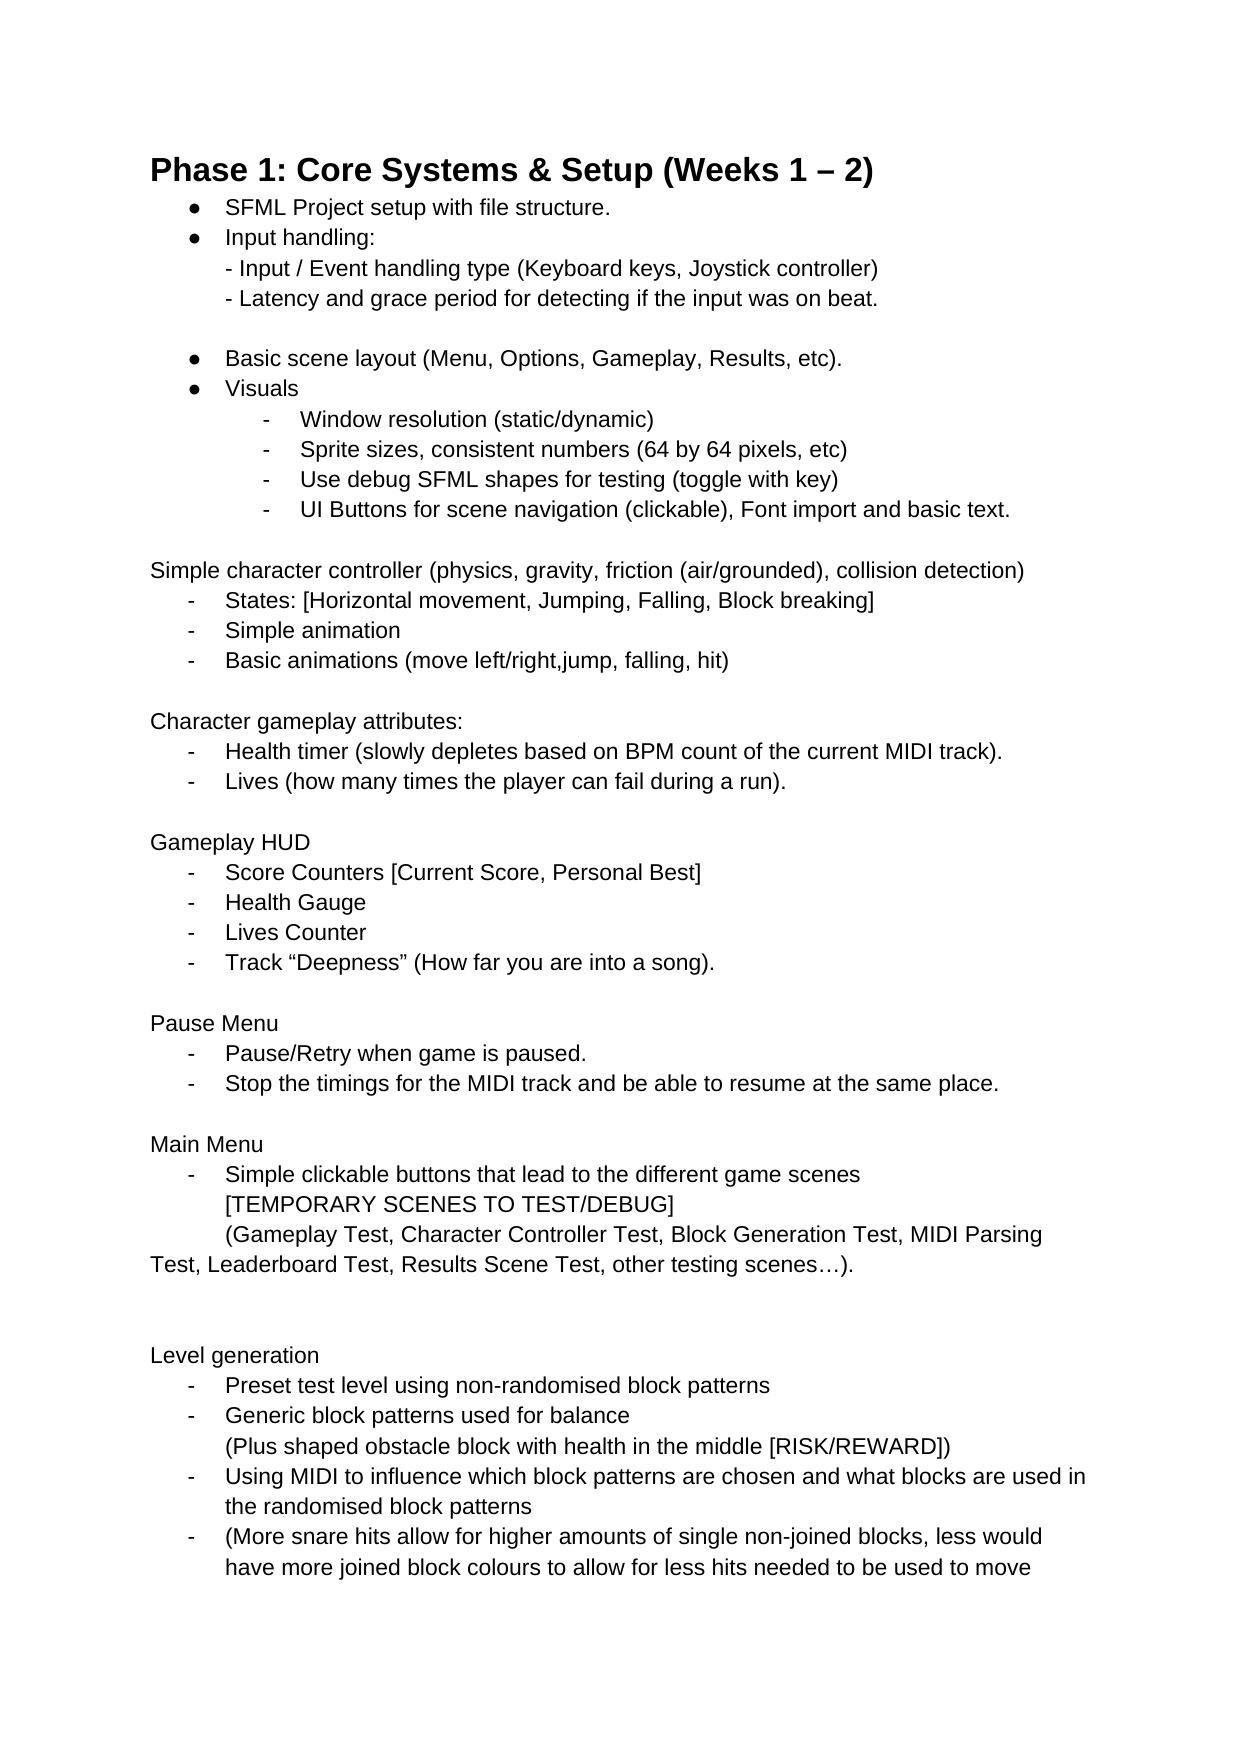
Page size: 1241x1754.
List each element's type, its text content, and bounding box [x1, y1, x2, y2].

list Generic block patterns used for balance [187, 1402, 1090, 1429]
list Simple animation [187, 617, 1090, 643]
list Lives (how many times the player can fail during a run). [187, 768, 1090, 794]
list Health Gauge [187, 889, 1090, 915]
list Pause/Retry when game is paused. [187, 1040, 1090, 1066]
list SFML Project setup with file structure. [187, 194, 1090, 221]
text Pause Menu [150, 1010, 1090, 1036]
list Simple clickable buttons that lead to the different game scenes [187, 1161, 1090, 1187]
text Gameplay HUD [150, 828, 1090, 855]
list Sprite sizes, consistent numbers (64 by 64 pixels, etc) [262, 436, 1090, 462]
text - Input / Event handling type (Keyboard keys, Joystick controller) [225, 254, 1090, 281]
list Preset test level using non-randomised block patterns [187, 1372, 1090, 1399]
list Track “Deepness” (How far you are into a song). [187, 949, 1090, 976]
text [TEMPORARY SCENES TO TEST/DEBUG] [225, 1191, 1090, 1217]
text - Latency and grace period for detecting if the input was on beat. [225, 285, 1090, 311]
list UI Buttons for scene navigation (clickable), Font import and basic text. [262, 496, 1090, 523]
list Input handling: [187, 224, 1090, 251]
list Use debug SFML shapes for testing (toggle with key) [262, 466, 1090, 492]
text (Plus shaped obstacle block with health in the middle [RISK/REWARD]) [225, 1433, 1090, 1459]
list Using MIDI to influence which block patterns are chosen and what blocks are used in the randomised block patterns [187, 1463, 1090, 1519]
list (More snare hits allow for higher amounts of single non-joined blocks, less would have more joined block colours to allow for less hits needed to be used to move [187, 1523, 1090, 1580]
list Stop the timings for the MIDI track and be able to resume at the same place. [187, 1070, 1090, 1097]
text Phase 1: Core Systems & Setup (Weeks 1 – 2) [150, 150, 1090, 188]
list Basic animations (move left/right,jump, falling, hit) [187, 647, 1090, 674]
text Level generation [150, 1342, 1090, 1368]
text Character gameplay attributes: [150, 708, 1090, 734]
text (Gameplay Test, Character Controller Test, Block Generation Test, MIDI Parsing Test, Leaderboard Test, Results Scene Test, other testing scenes…). [150, 1221, 1090, 1278]
list Window resolution (static/dynamic) [262, 406, 1090, 432]
text Simple character controller (physics, gravity, friction (air/grounded), collision detection) [150, 557, 1090, 583]
list Basic scene layout (Menu, Options, Gameplay, Results, etc). [187, 345, 1090, 372]
list Score Counters [Current Score, Personal Best] [187, 859, 1090, 885]
list Health timer (slowly depletes based on BPM count of the current MIDI track). [187, 738, 1090, 764]
list Visuals [187, 375, 1090, 402]
text Main Menu [150, 1131, 1090, 1157]
list States: [Horizontal movement, Jumping, Falling, Block breaking] [187, 587, 1090, 613]
list Lives Counter [187, 919, 1090, 946]
